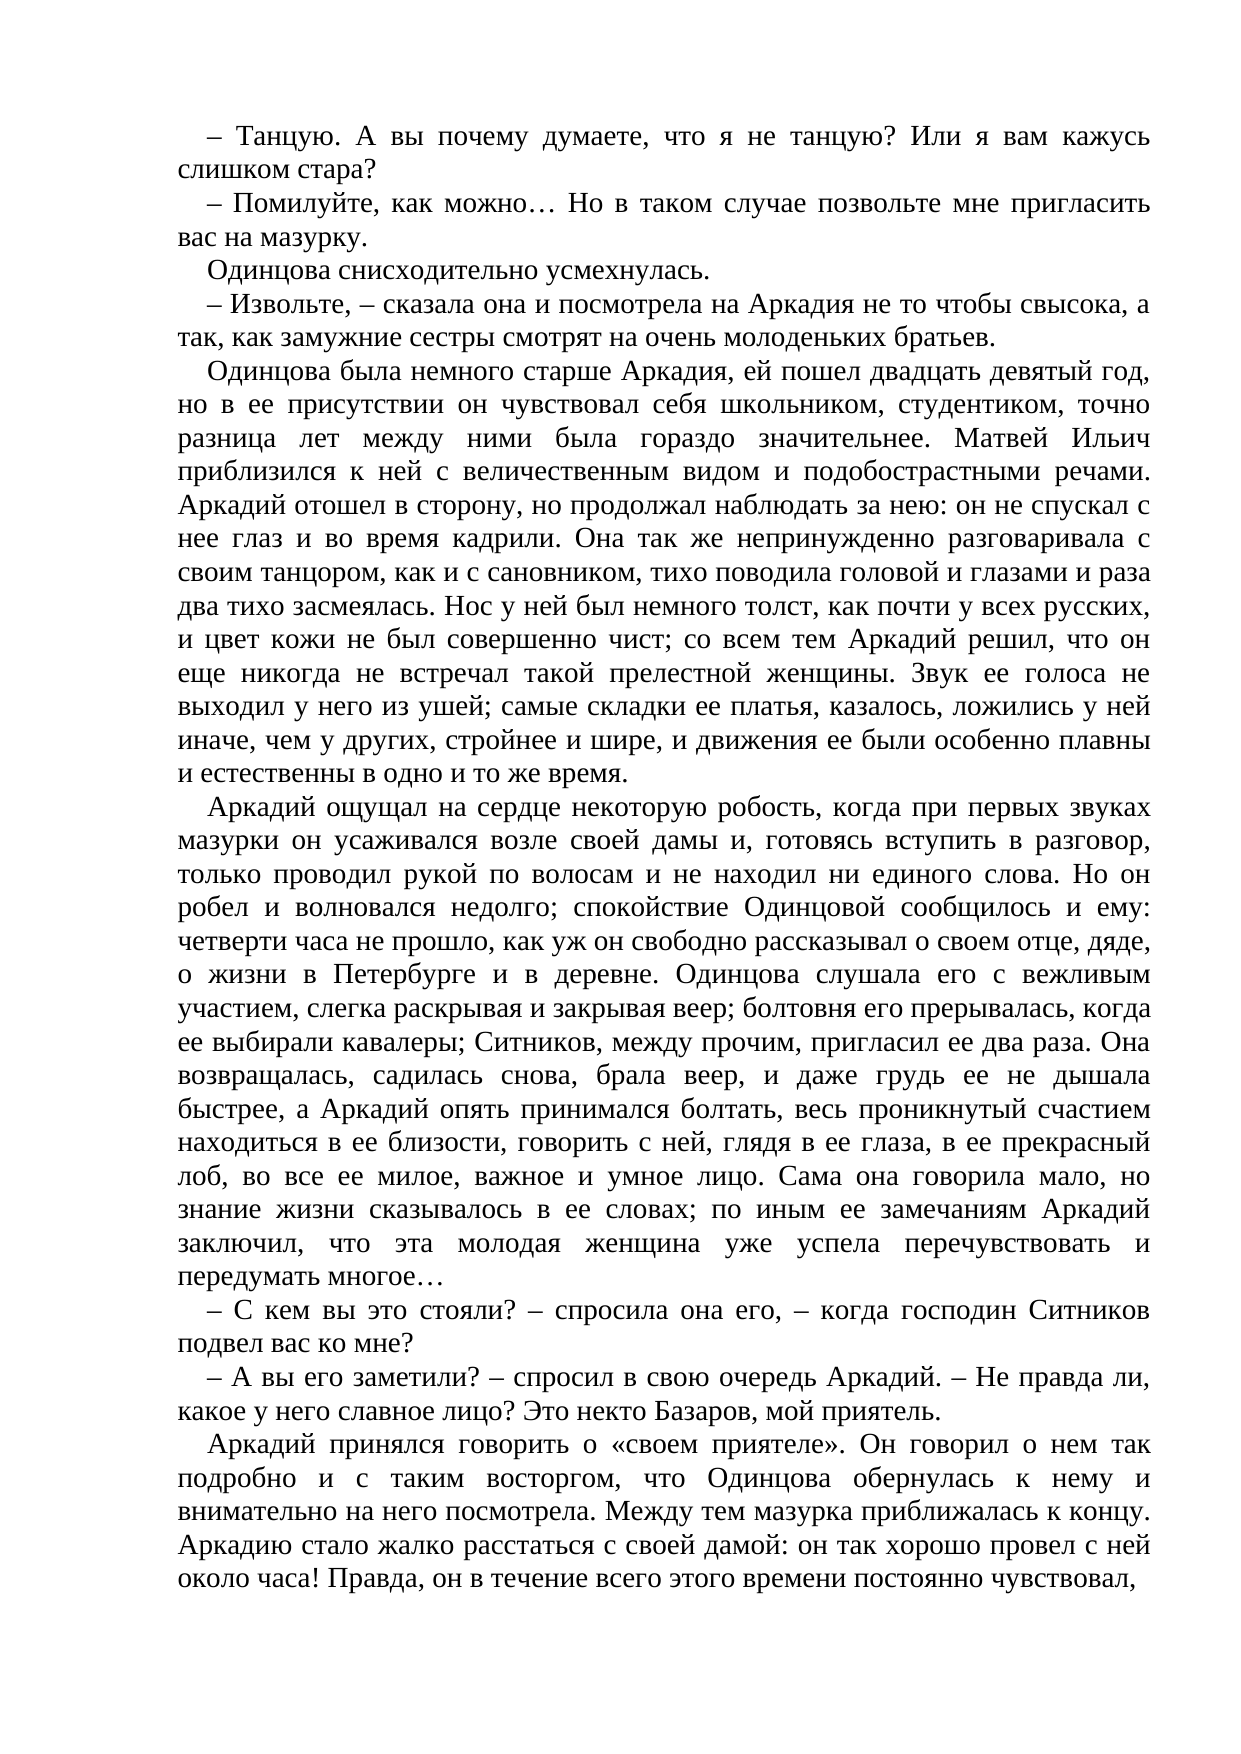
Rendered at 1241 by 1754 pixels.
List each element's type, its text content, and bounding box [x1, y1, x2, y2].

text – С кем вы это стояли? – спросила она его, – когда господин Ситников подвел вас ко мне? [177, 1292, 1152, 1359]
text – Танцую. А вы почему думаете, что я не танцую? Или я вам кажусь слишком стара? [177, 118, 1152, 185]
text Одинцова была немного старше Аркадия, ей пошел двадцать девятый год, но в ее присутствии он чувствовал себя школьником, студентиком, точно разница лет между ними была гораздо значительнее. Матвей Ильич приблизился к ней с величественным видом и подобострастными речами. Аркадий отошел в сторону, но продолжал наблюдать за нею: он не спускал с нее глаз и во время кадрили. Она так же непринужденно разговаривала с своим танцором, как и с сановником, тихо поводила головой и глазами и раза два тихо засмеялась. Нос у ней был немного толст, как почти у всех русских, и цвет кожи не был совершенно чист; со всем тем Аркадий решил, что он еще никогда не встречал такой прелестной женщины. Звук ее голоса не выходил у него из ушей; самые складки ее платья, казалось, ложились у ней иначе, чем у других, стройнее и шире, и движения ее были особенно плавны и естественны в одно и то же время. [177, 353, 1152, 789]
text – Извольте, – сказала она и посмотрела на Аркадия не то чтобы свысока, а так, как замужние сестры смотрят на очень молоденьких братьев. [177, 286, 1152, 353]
text Одинцова снисходительно усмехнулась. [177, 252, 1152, 286]
text Аркадий ощущал на сердце некоторую робость, когда при первых звуках мазурки он усаживался возле своей дамы и, готовясь вступить в разговор, только проводил рукой по волосам и не находил ни единого слова. Но он робел и волновался недолго; спокойствие Одинцовой сообщилось и ему: четверти часа не прошло, как уж он свободно рассказывал о своем отце, дяде, о жизни в Петербурге и в деревне. Одинцова слушала его с вежливым участием, слегка раскрывая и закрывая веер; болтовня его прерывалась, когда ее выбирали кавалеры; Ситников, между прочим, пригласил ее два раза. Она возвращалась, садилась снова, брала веер, и даже грудь ее не дышала быстрее, а Аркадий опять принимался болтать, весь проникнутый счастием находиться в ее близости, говорить с ней, глядя в ее глаза, в ее прекрасный лоб, во все ее милое, важное и умное лицо. Сама она говорила мало, но знание жизни сказывалось в ее словах; по иным ее замечаниям Аркадий заключил, что эта молодая женщина уже успела перечувствовать и передумать многое… [177, 789, 1152, 1292]
text – А вы его заметили? – спросил в свою очередь Аркадий. – Не правда ли, какое у него славное лицо? Это некто Базаров, мой приятель. [177, 1359, 1152, 1426]
text – Помилуйте, как можно… Но в таком случае позвольте мне пригласить вас на мазурку. [177, 185, 1152, 252]
text Аркадий принялся говорить о «своем приятеле». Он говорил о нем так подробно и с таким восторгом, что Одинцова обернулась к нему и внимательно на него посмотрела. Между тем мазурка приближалась к концу. Аркадию стало жалко расстаться с своей дамой: он так хорошо провел с ней около часа! Правда, он в течение всего этого времени постоянно чувствовал, [177, 1426, 1152, 1594]
